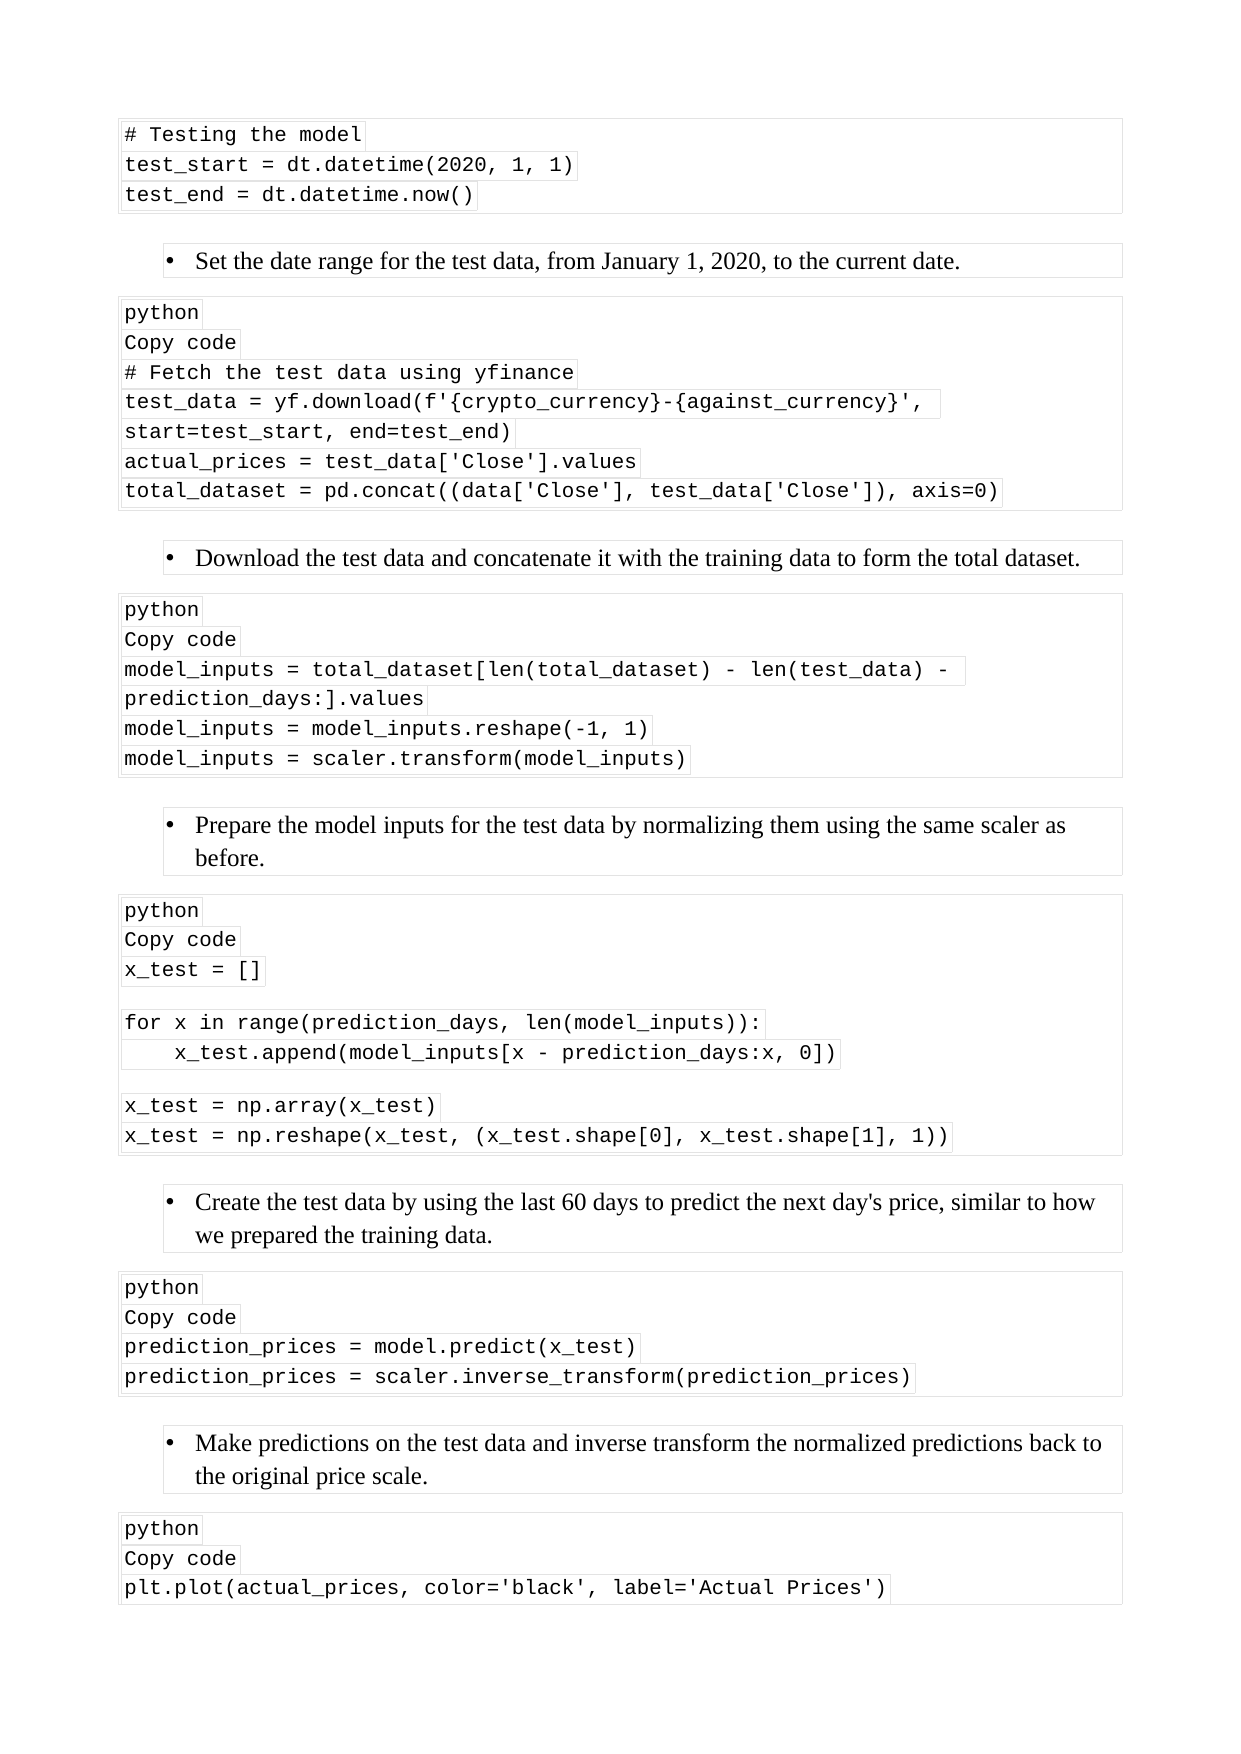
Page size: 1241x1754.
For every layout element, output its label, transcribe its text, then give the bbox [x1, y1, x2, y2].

text Copy code [203, 326, 1122, 356]
text python [119, 895, 1122, 923]
text test_data = yf.download(f'{crypto_currency}-{against_currency}', start=test_start, end=test_end) [122, 385, 1122, 445]
text python [119, 297, 1122, 326]
list Prepare the model inputs for the test data by normalizing them using the same scaler as before. [164, 808, 1122, 875]
text prediction_prices = scaler.inverse_transform(prediction_prices) [119, 1360, 1122, 1396]
text # Fetch the test data using yfinance [122, 360, 577, 385]
text total_dataset = pd.concat((data['Close'], test_data['Close']), axis=0) [119, 474, 1122, 510]
text actual_prices = test_data['Close'].values [516, 445, 1122, 474]
text x_test = [] [241, 953, 1122, 986]
text python [119, 1272, 1122, 1301]
text prediction_prices = model.predict(x_test) [241, 1330, 1122, 1360]
text test_start = dt.datetime(2020, 1, 1) [122, 152, 577, 177]
text Copy code [122, 330, 240, 356]
text Copy code [122, 1546, 240, 1571]
text model_inputs = model_inputs.reshape(-1, 1) [428, 712, 1122, 742]
text model_inputs = model_inputs.reshape(-1, 1) [122, 716, 652, 742]
list Set the date range for the test data, from January 1, 2020, to the current date. [164, 244, 1122, 277]
text Copy code [122, 1305, 240, 1330]
text x_test.append(model_inputs[x - prediction_days:x, 0]) [122, 1040, 840, 1069]
text Copy code [122, 927, 240, 953]
text model_inputs = scaler.transform(model_inputs) [119, 742, 1122, 777]
text Copy code [203, 1542, 1122, 1571]
text # Testing the model [119, 119, 1122, 148]
text Copy code [203, 923, 1122, 953]
text model_inputs = total_dataset[len(total_dataset) - len(test_data) - prediction_days:].values [122, 653, 1122, 712]
text x_test = [] [122, 957, 265, 986]
text test_end = dt.datetime.now() [119, 177, 1122, 213]
text Copy code [203, 1301, 1122, 1330]
text for x in range(prediction_days, len(model_inputs)): [119, 1006, 1122, 1036]
list Make predictions on the test data and inverse transform the normalized predictions back to the original price scale. [164, 1426, 1122, 1493]
text prediction_prices = model.predict(x_test) [122, 1334, 640, 1360]
text # Fetch the test data using yfinance [241, 356, 1122, 385]
text python [119, 594, 1122, 623]
text x_test = np.reshape(x_test, (x_test.shape[0], x_test.shape[1], 1)) [119, 1119, 1122, 1155]
text actual_prices = test_data['Close'].values [122, 449, 640, 474]
list Download the test data and concatenate it with the training data to form the total dataset. [164, 541, 1122, 574]
list Create the test data by using the last 60 days to predict the next day's price, similar to how we prepared the training data. [164, 1185, 1122, 1252]
text test_start = dt.datetime(2020, 1, 1) [366, 148, 1122, 177]
text x_test = np.array(x_test) [119, 1089, 1122, 1119]
text x_test.append(model_inputs[x - prediction_days:x, 0]) [766, 1036, 1122, 1069]
text plt.plot(actual_prices, color='black', label='Actual Prices') [122, 1575, 890, 1604]
text python [119, 1513, 1122, 1542]
text Copy code [122, 627, 240, 653]
text Copy code [203, 623, 1122, 653]
text plt.plot(actual_prices, color='black', label='Actual Prices') [241, 1571, 1122, 1604]
